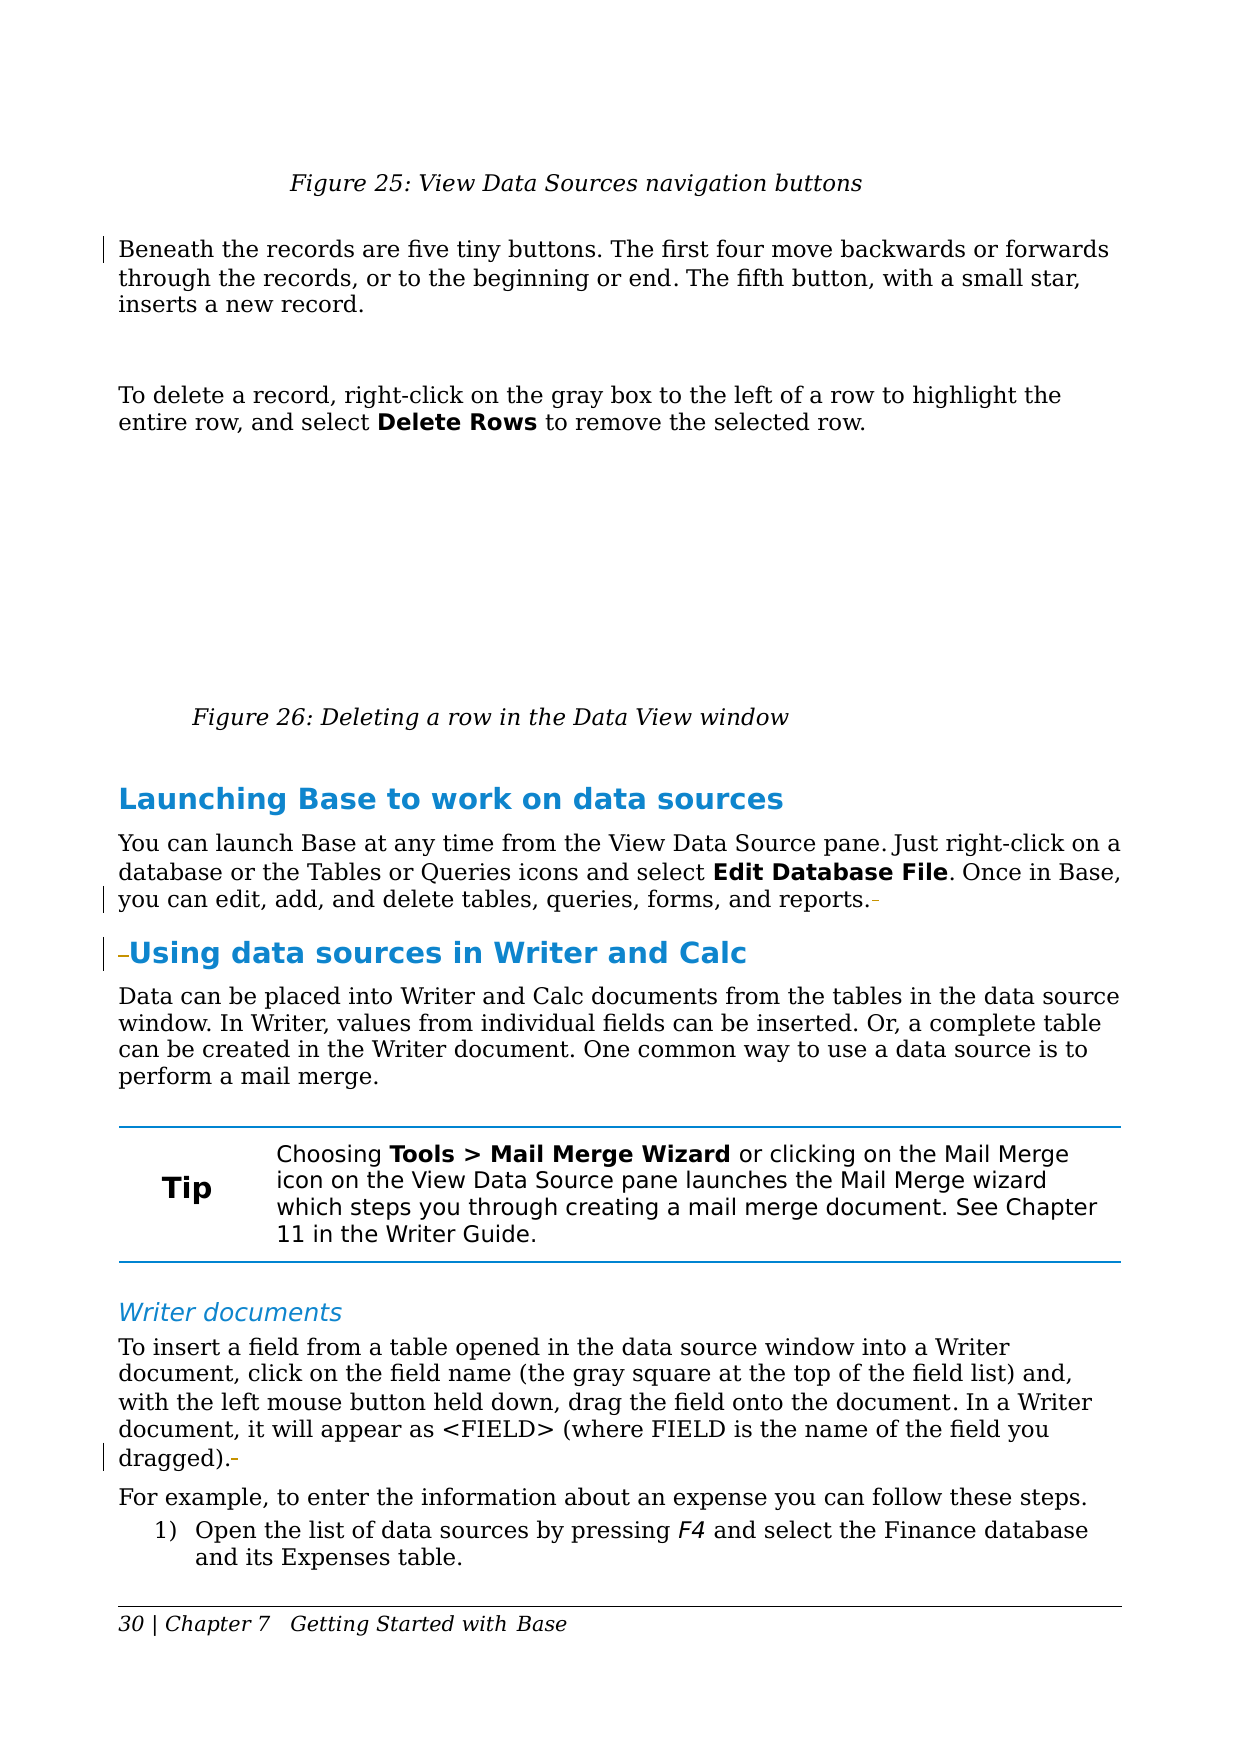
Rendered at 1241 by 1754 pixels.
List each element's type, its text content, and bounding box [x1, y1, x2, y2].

subtitle Writer documents [118, 1298, 1122, 1327]
text You can launch Base at any time from the View Data Source pane. Just right-click on a database or the Tables or Queries icons and select Edit Database File. Once in Base, you can edit, add, and delete tables, queries, forms, and reports. [118, 828, 1122, 912]
text To delete a record, right-click on the gray box to the left of a row to highlight the entire row, and select Delete Rows to remove the selected row. [118, 382, 1122, 436]
text Figure 88: View Data Sources navigation buttons [290, 118, 951, 197]
text To insert a field from a table opened in the data source window into a Writer document, click on the field name (the gray square at the top of the field list) and, with the left mouse button held down, drag the field onto the document. In a Writer document, it will appear as <FIELD> (where FIELD is the name of the field you dragged). [118, 1334, 1122, 1471]
table_header Tip [119, 1128, 255, 1261]
text Beneath the records are five tiny buttons. The first four move backwards or forwards through the records, or to the beginning or end. The fifth button, with a small star, inserts a new record. [118, 236, 1122, 318]
text Figure 89: Deleting a row in the Data View window [192, 448, 1048, 731]
text Data can be placed into Writer and Calc documents from the tables in the data source window. In Writer, values from individual fields can be inserted. Or, a complete table can be created in the Writer document. One common way to use a data source is to perform a mail merge. [118, 983, 1122, 1090]
subtitle Using data sources in Writer and Calc [118, 937, 1122, 971]
table_header Choosing Tools > Mail Merge Wizard or clicking on the Mail Merge icon on the View Data Source pane launches the Mail Merge wizard which steps you through creating a mail merge document. See Chapter 11 in the Writer Guide. [255, 1128, 1121, 1261]
list Open the list of data sources by pressing F4 and select the Finance database and its Expenses table. [177, 1517, 1122, 1570]
subtitle Launching Base to work on data sources [118, 782, 1122, 816]
list For example, to enter the information about an expense you can follow these steps. [118, 1484, 1122, 1511]
